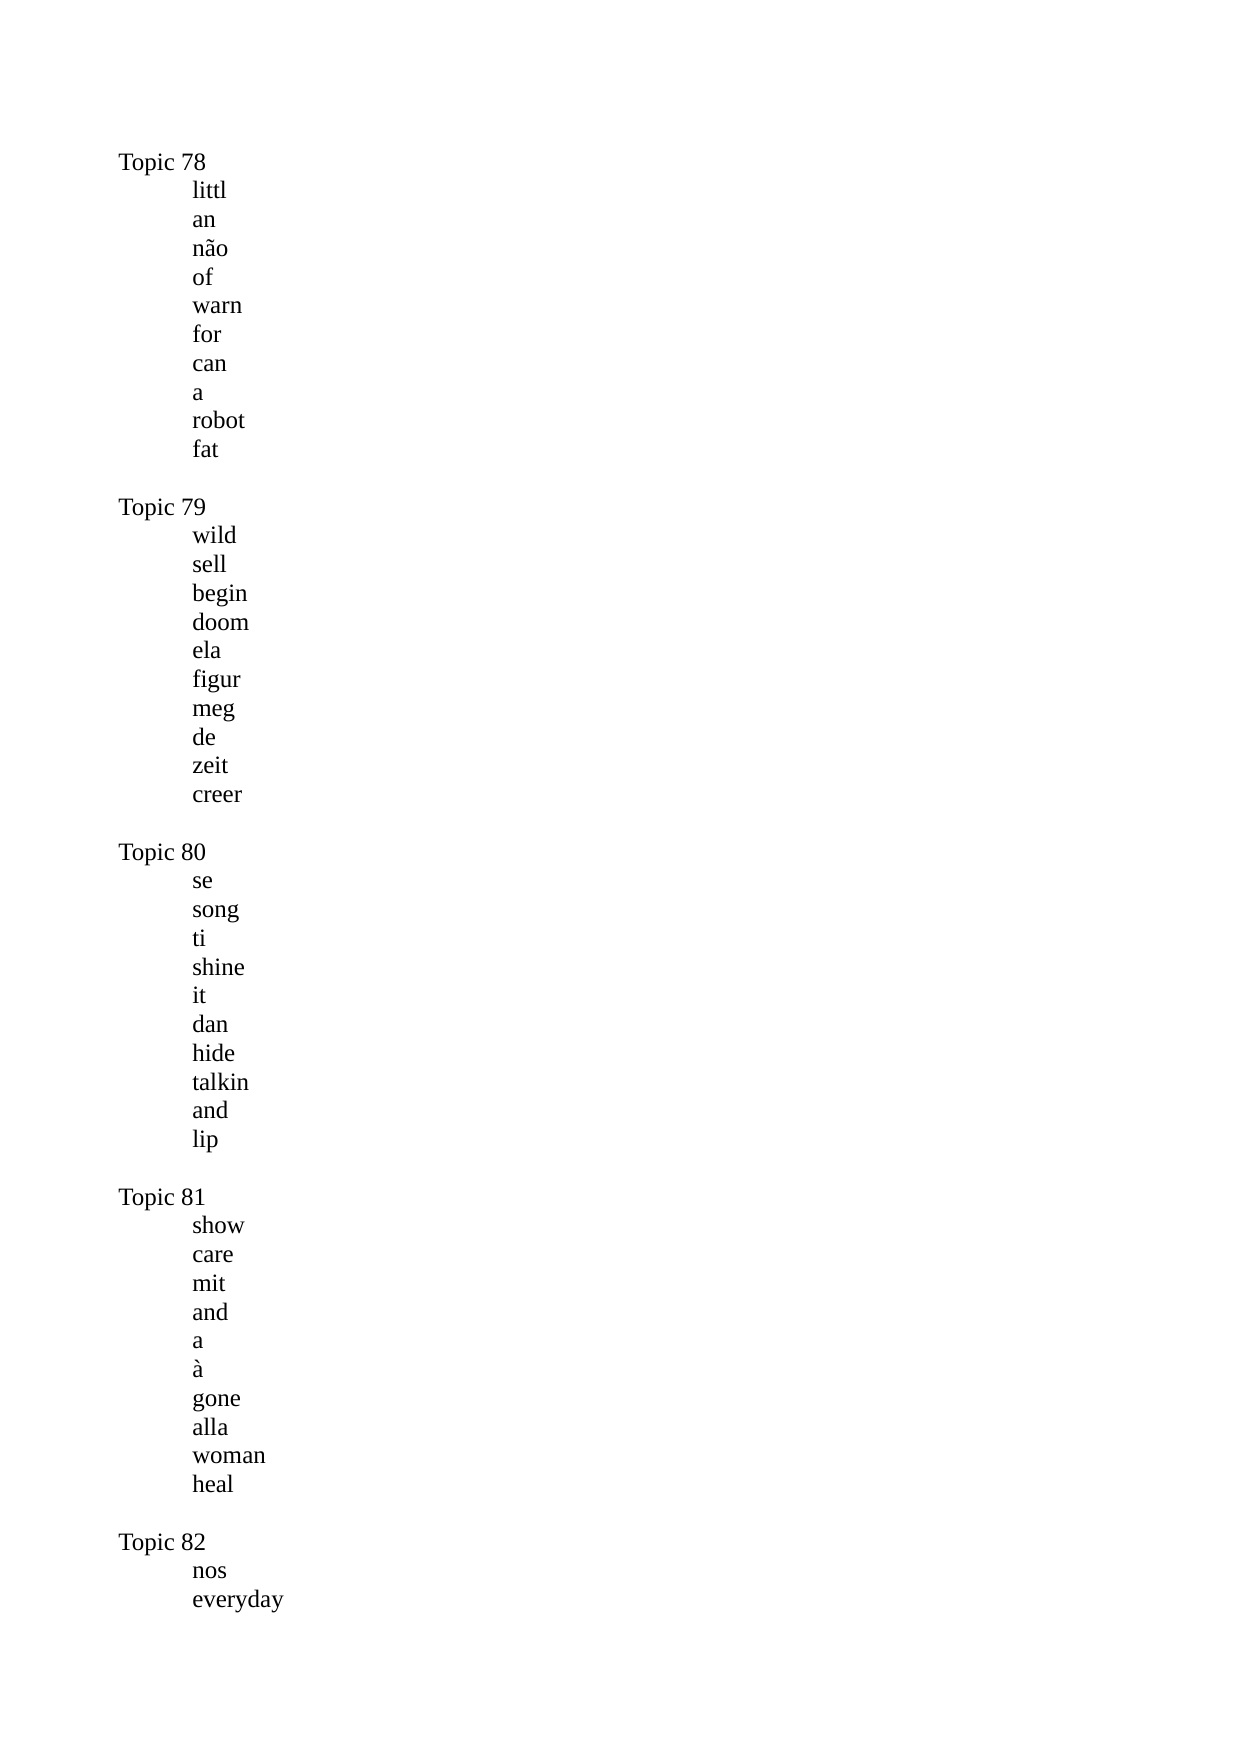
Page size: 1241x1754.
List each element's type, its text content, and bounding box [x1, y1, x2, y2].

text Topic 81 [118, 1182, 1122, 1211]
text of [118, 262, 1122, 291]
text sell [118, 549, 1122, 578]
text for [118, 319, 1122, 348]
text woman [118, 1441, 1122, 1469]
text fat [118, 434, 1122, 463]
text heal [118, 1469, 1122, 1498]
text à [118, 1354, 1122, 1383]
text an [118, 204, 1122, 233]
text wild [118, 521, 1122, 549]
text Topic 80 [118, 837, 1122, 866]
text Topic 78 [118, 147, 1122, 176]
text figur [118, 664, 1122, 693]
text Topic 82 [118, 1527, 1122, 1556]
text warn [118, 291, 1122, 319]
text can [118, 348, 1122, 377]
text ti [118, 923, 1122, 952]
text a [118, 377, 1122, 406]
text and [118, 1096, 1122, 1124]
text mit [118, 1268, 1122, 1297]
text song [118, 894, 1122, 923]
text não [118, 233, 1122, 262]
text alla [118, 1412, 1122, 1441]
text care [118, 1239, 1122, 1268]
text creer [118, 779, 1122, 808]
text talkin [118, 1067, 1122, 1096]
text dan [118, 1009, 1122, 1038]
text a [118, 1326, 1122, 1354]
text meg [118, 693, 1122, 722]
text everyday [118, 1584, 1122, 1613]
text show [118, 1211, 1122, 1239]
text begin [118, 578, 1122, 607]
text se [118, 866, 1122, 894]
text ela [118, 636, 1122, 664]
text shine [118, 952, 1122, 981]
text littl [118, 176, 1122, 204]
text gone [118, 1383, 1122, 1412]
text doom [118, 607, 1122, 636]
text Topic 79 [118, 492, 1122, 521]
text de [118, 722, 1122, 751]
text lip [118, 1124, 1122, 1153]
text it [118, 981, 1122, 1009]
text robot [118, 406, 1122, 434]
text zeit [118, 751, 1122, 779]
text and [118, 1297, 1122, 1326]
text nos [118, 1556, 1122, 1584]
text hide [118, 1038, 1122, 1067]
